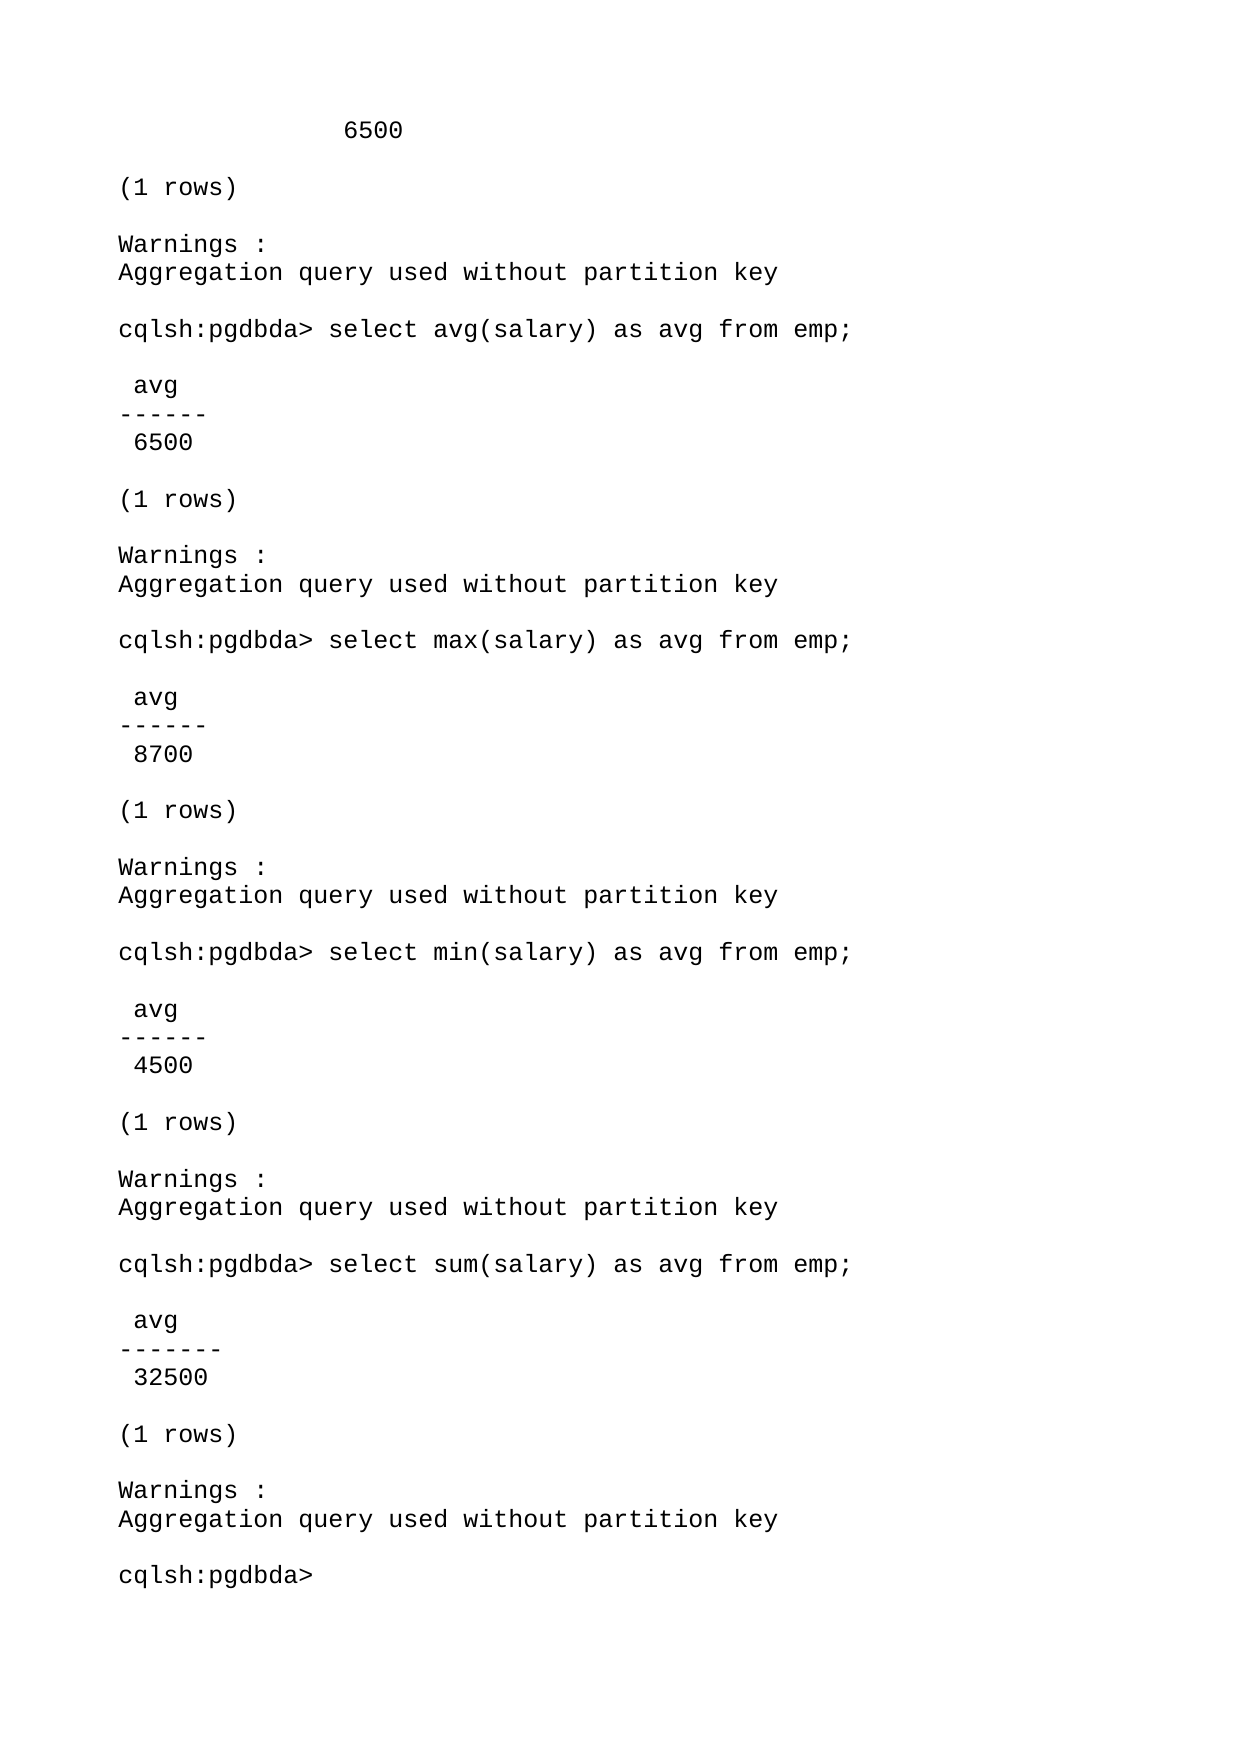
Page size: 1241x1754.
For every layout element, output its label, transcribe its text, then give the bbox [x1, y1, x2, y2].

text avg [118, 996, 1122, 1025]
text Aggregation query used without partition key [118, 260, 1122, 288]
text cqlsh:pgdbda> select min(salary) as avg from emp; [118, 940, 1122, 968]
text 6500 [118, 430, 1122, 458]
text ------ [118, 713, 1122, 741]
text (1 rows) [118, 1110, 1122, 1138]
text Warnings : [118, 231, 1122, 260]
text ------ [118, 401, 1122, 430]
text Warnings : [118, 543, 1122, 571]
text avg [118, 373, 1122, 401]
text 32500 [118, 1365, 1122, 1393]
text Warnings : [118, 1478, 1122, 1506]
text (1 rows) [118, 486, 1122, 515]
text Aggregation query used without partition key [118, 883, 1122, 911]
text ------ [118, 1025, 1122, 1053]
text 8700 [118, 741, 1122, 770]
text avg [118, 685, 1122, 713]
text Warnings : [118, 1166, 1122, 1195]
text ------- [118, 1336, 1122, 1365]
text cqlsh:pgdbda> select avg(salary) as avg from emp; [118, 316, 1122, 345]
text cqlsh:pgdbda> [118, 1563, 1122, 1591]
text Warnings : [118, 855, 1122, 883]
text cqlsh:pgdbda> select max(salary) as avg from emp; [118, 628, 1122, 656]
text 4500 [118, 1053, 1122, 1081]
text 6500 [118, 118, 1122, 146]
text (1 rows) [118, 175, 1122, 203]
text cqlsh:pgdbda> select sum(salary) as avg from emp; [118, 1251, 1122, 1280]
text Aggregation query used without partition key [118, 571, 1122, 600]
text (1 rows) [118, 1421, 1122, 1450]
text (1 rows) [118, 798, 1122, 826]
text Aggregation query used without partition key [118, 1195, 1122, 1223]
text avg [118, 1308, 1122, 1336]
text Aggregation query used without partition key [118, 1506, 1122, 1535]
